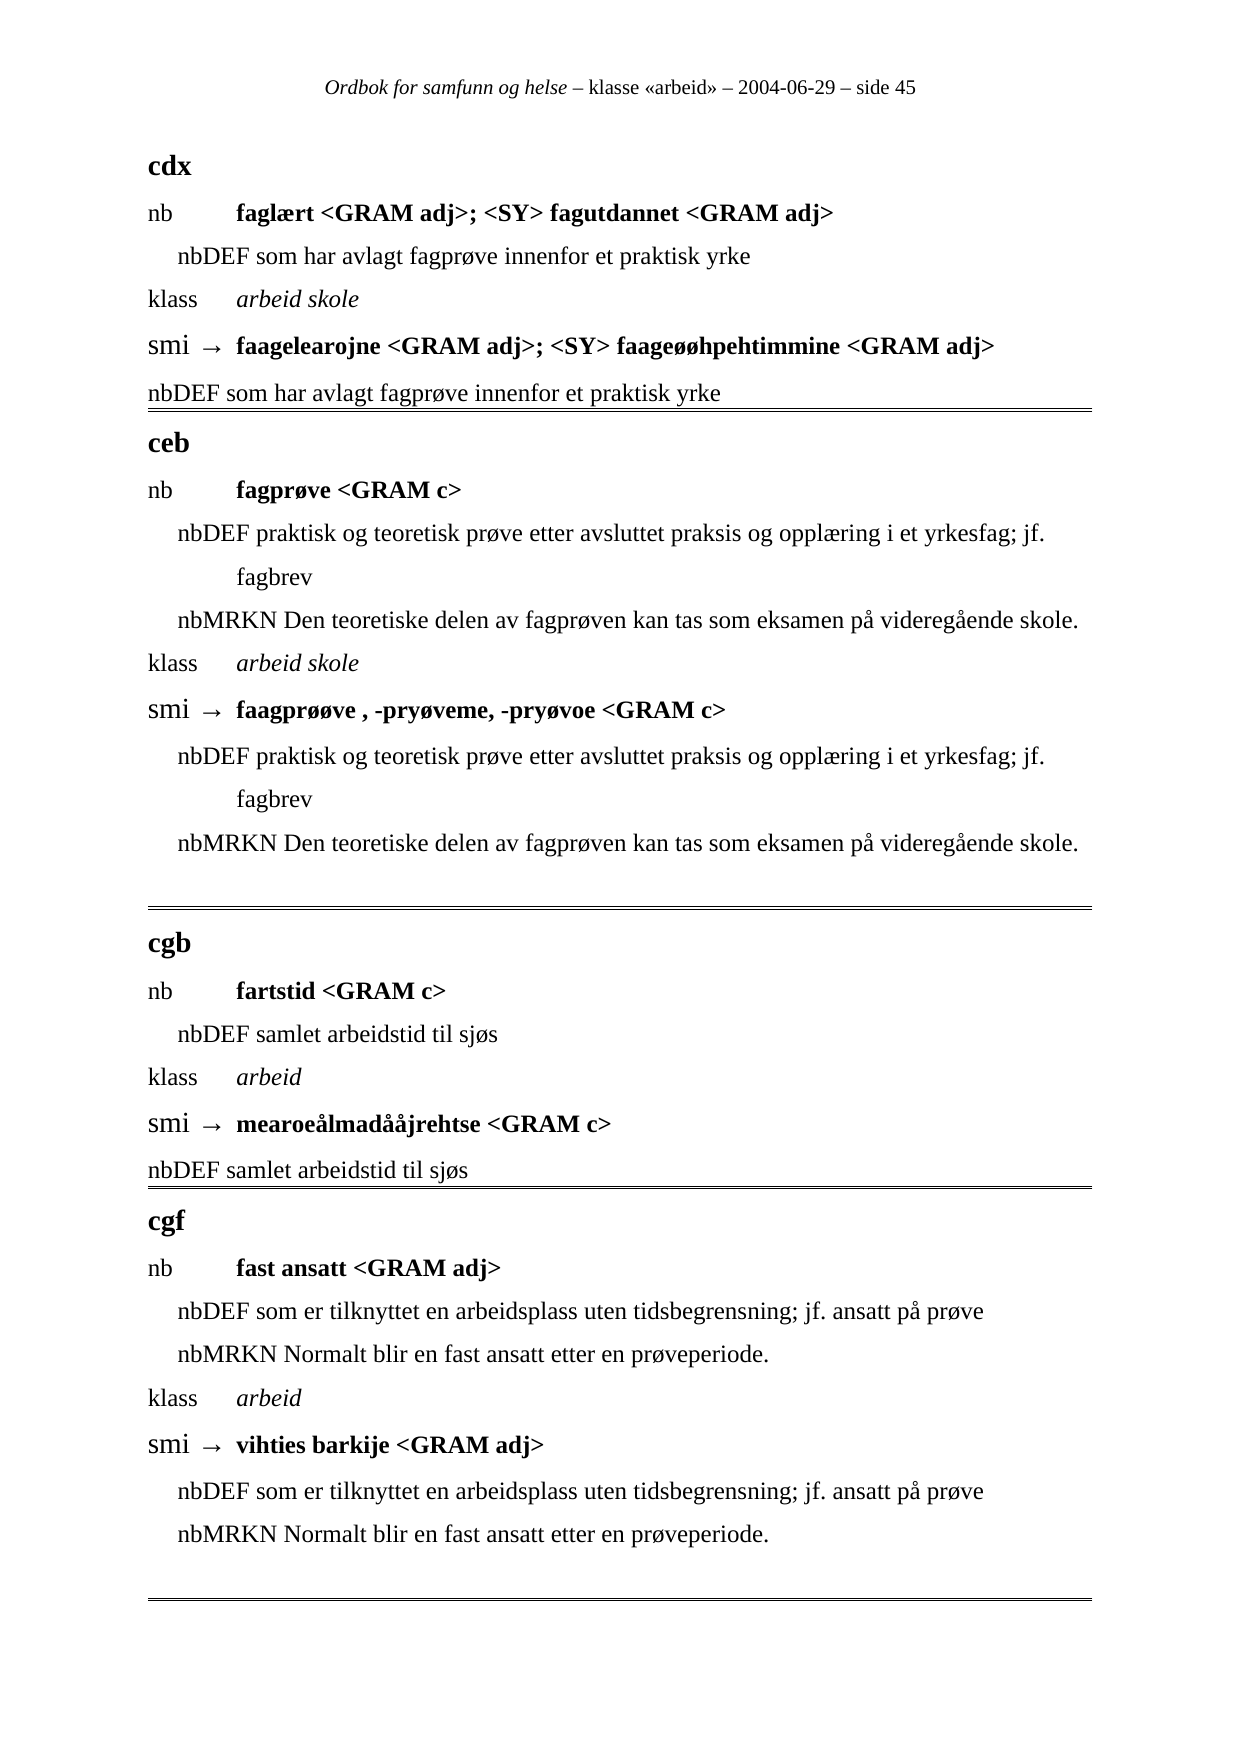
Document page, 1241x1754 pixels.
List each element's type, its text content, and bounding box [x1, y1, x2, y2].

text klass arbeid [148, 1383, 1092, 1411]
text cgb [148, 925, 1092, 959]
text cdx [148, 148, 1092, 181]
text smi → mearoeålmadååjrehtse <GRAM c> [148, 1105, 1092, 1139]
text nbDEF samlet arbeidstid til sjøs [177, 1019, 1092, 1048]
text nbMRKN Den teoretiske delen av fagprøven kan tas som eksamen på videregående skole. [177, 605, 1092, 633]
text klass arbeid skole [148, 648, 1092, 677]
text nbDEF som har avlagt fagprøve innenfor et praktisk yrke [177, 241, 1092, 270]
text nbDEF praktisk og teoretisk prøve etter avsluttet praksis og opplæring i et yrkesfag; jf. fagbrev [177, 741, 1092, 813]
text smi → faagelearojne <GRAM adj>; <SY> faageøøhpehtimmine <GRAM adj> [148, 327, 1092, 361]
text cgf [148, 1203, 1092, 1236]
text smi → faagprøøve , -pryøveme, -pryøvoe <GRAM c> [148, 691, 1092, 724]
text nbMRKN Normalt blir en fast ansatt etter en prøveperiode. [177, 1339, 1092, 1368]
text nb fagprøve <GRAM c> [148, 475, 1092, 504]
text nbMRKN Den teoretiske delen av fagprøven kan tas som eksamen på videregående skole. [177, 828, 1092, 856]
text nb fartstid <GRAM c> [148, 976, 1092, 1004]
text nbDEF som er tilknyttet en arbeidsplass uten tidsbegrensning; jf. ansatt på prøve [177, 1476, 1092, 1505]
text nbDEF praktisk og teoretisk prøve etter avsluttet praksis og opplæring i et yrkesfag; jf. fagbrev [177, 518, 1092, 590]
text klass arbeid skole [148, 284, 1092, 313]
text klass arbeid [148, 1062, 1092, 1091]
text ceb [148, 425, 1092, 459]
text nb fast ansatt <GRAM adj> [148, 1253, 1092, 1282]
text nbDEF som er tilknyttet en arbeidsplass uten tidsbegrensning; jf. ansatt på prøve [177, 1296, 1092, 1325]
text nbMRKN Normalt blir en fast ansatt etter en prøveperiode. [177, 1519, 1092, 1548]
text nb faglært <GRAM adj>; <SY> fagutdannet <GRAM adj> [148, 198, 1092, 227]
text smi → vihties barkije <GRAM adj> [148, 1426, 1092, 1459]
text nbDEF som har avlagt fagprøve innenfor et praktisk yrke [148, 378, 1092, 408]
text nbDEF samlet arbeidstid til sjøs [148, 1155, 1092, 1186]
